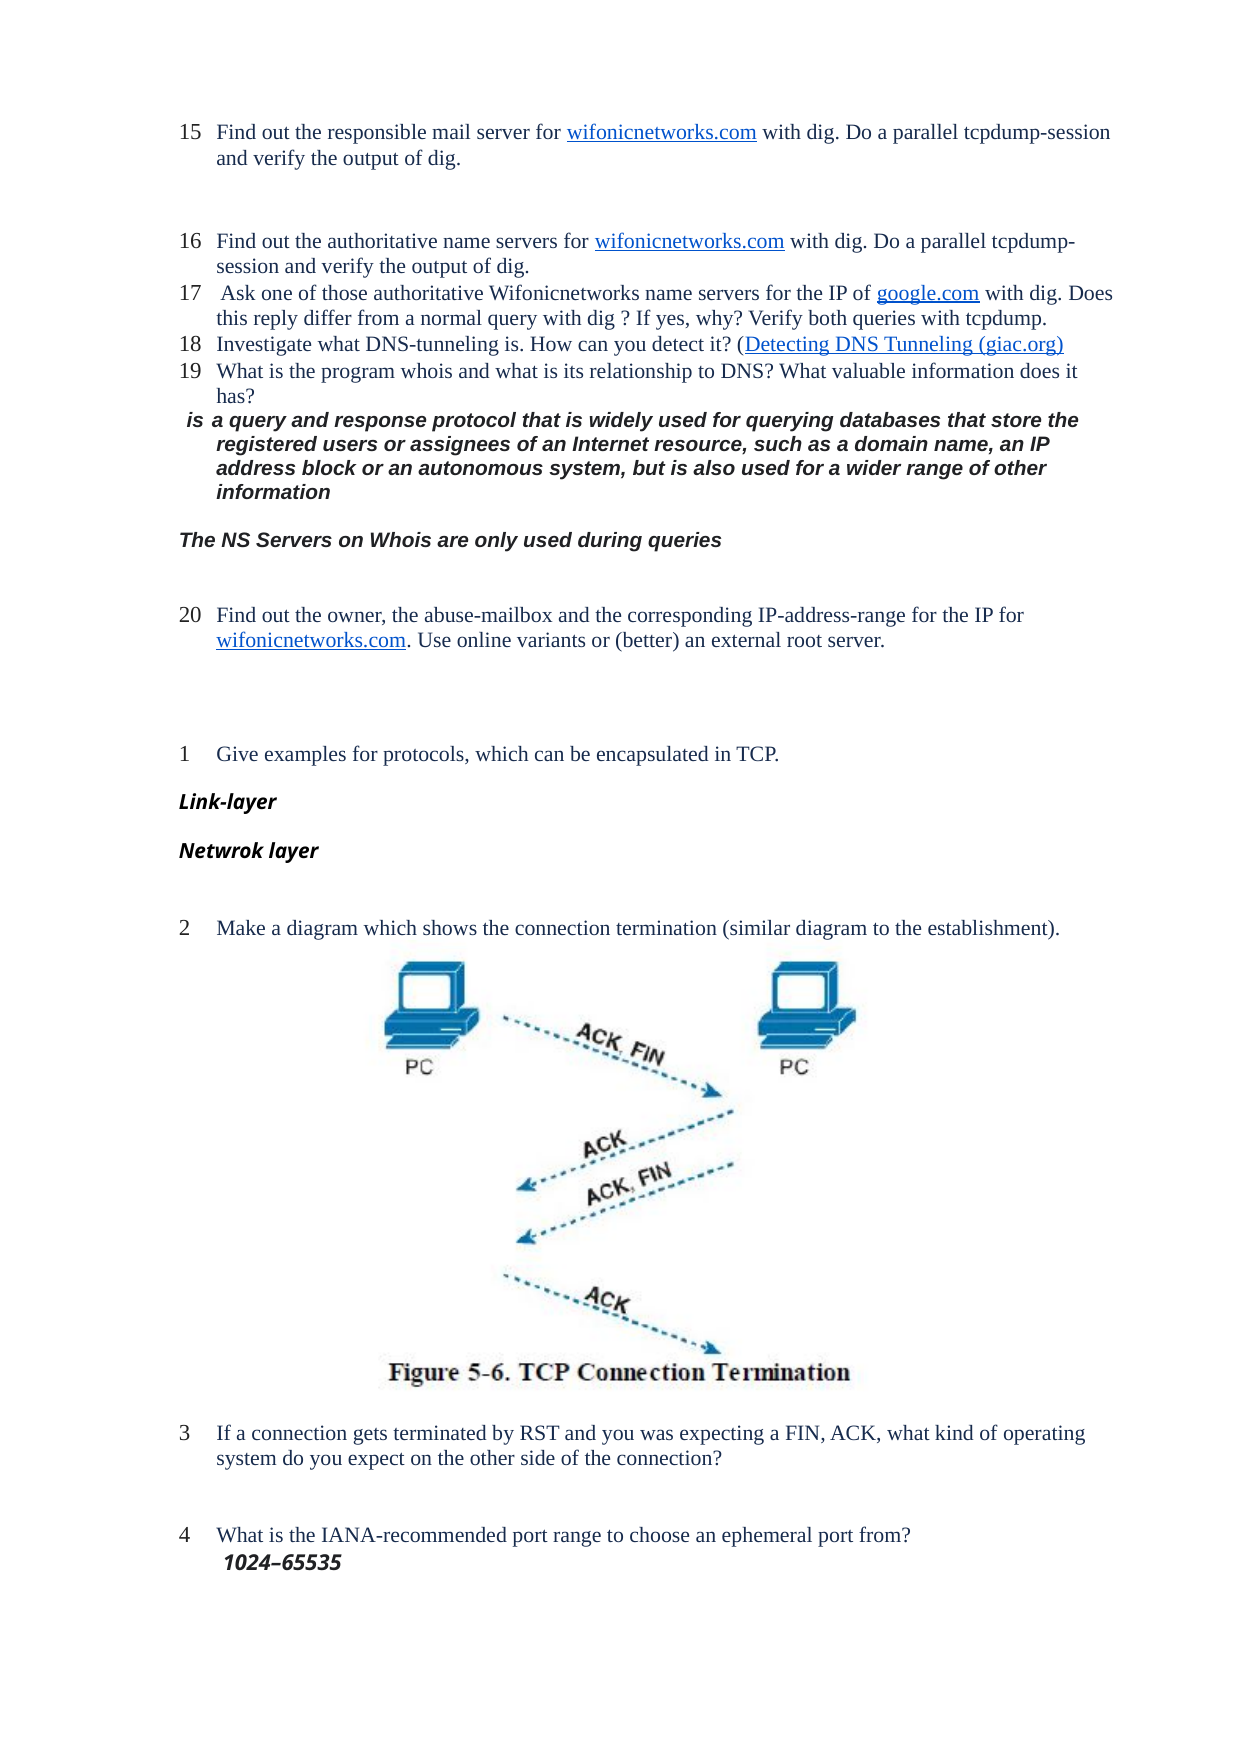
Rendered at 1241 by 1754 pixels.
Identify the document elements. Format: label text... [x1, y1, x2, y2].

list Find out the responsible mail server for wifonicnetworks.com with dig. Do a parallel tcpdump-session and verify the output of dig. [178, 118, 1122, 170]
text Link-layer [178, 787, 1122, 815]
text 1024–65535 [178, 1547, 1122, 1577]
picture [316, 940, 924, 1398]
list What is the program whois and what is its relationship to DNS? What valuable information does it has? [178, 357, 1122, 408]
text Netwrok layer [178, 836, 1122, 864]
list What is the IANA-recommended port range to choose an ephemeral port from? [178, 1521, 1122, 1547]
list Make a diagram which shows the connection termination (similar diagram to the establishment). [178, 914, 1122, 940]
text is a query and response protocol that is widely used for querying databases that store the registered users or assignees of an Internet resource, such as a domain name, an IP address block or an autonomous system, but is also used for a wider range of other information [178, 408, 1122, 504]
text The NS Servers on Whois are only used during queries [178, 528, 1122, 552]
list Find out the authoritative name servers for wifonicnetworks.com with dig. Do a parallel tcpdump-session and verify the output of dig. [178, 227, 1122, 279]
list Find out the owner, the abuse-mailbox and the corresponding IP-address-range for the IP for wifonicnetworks.com. Use online variants or (better) an external root server. [178, 601, 1122, 653]
list If a connection gets terminated by RST and you was expecting a FIN, ACK, what kind of operating system do you expect on the other side of the connection? [178, 1419, 1122, 1471]
list Investigate what DNS-tunneling is. How can you detect it? (Detecting DNS Tunneling (giac.org) [178, 330, 1122, 357]
list Give examples for protocols, which can be encapsulated in TCP. [178, 739, 1122, 766]
list Ask one of those authoritative Wifonicnetworks name servers for the IP of google.com with dig. Does this reply differ from a normal query with dig ? If yes, why? Verify both queries with tcpdump. [178, 279, 1122, 330]
